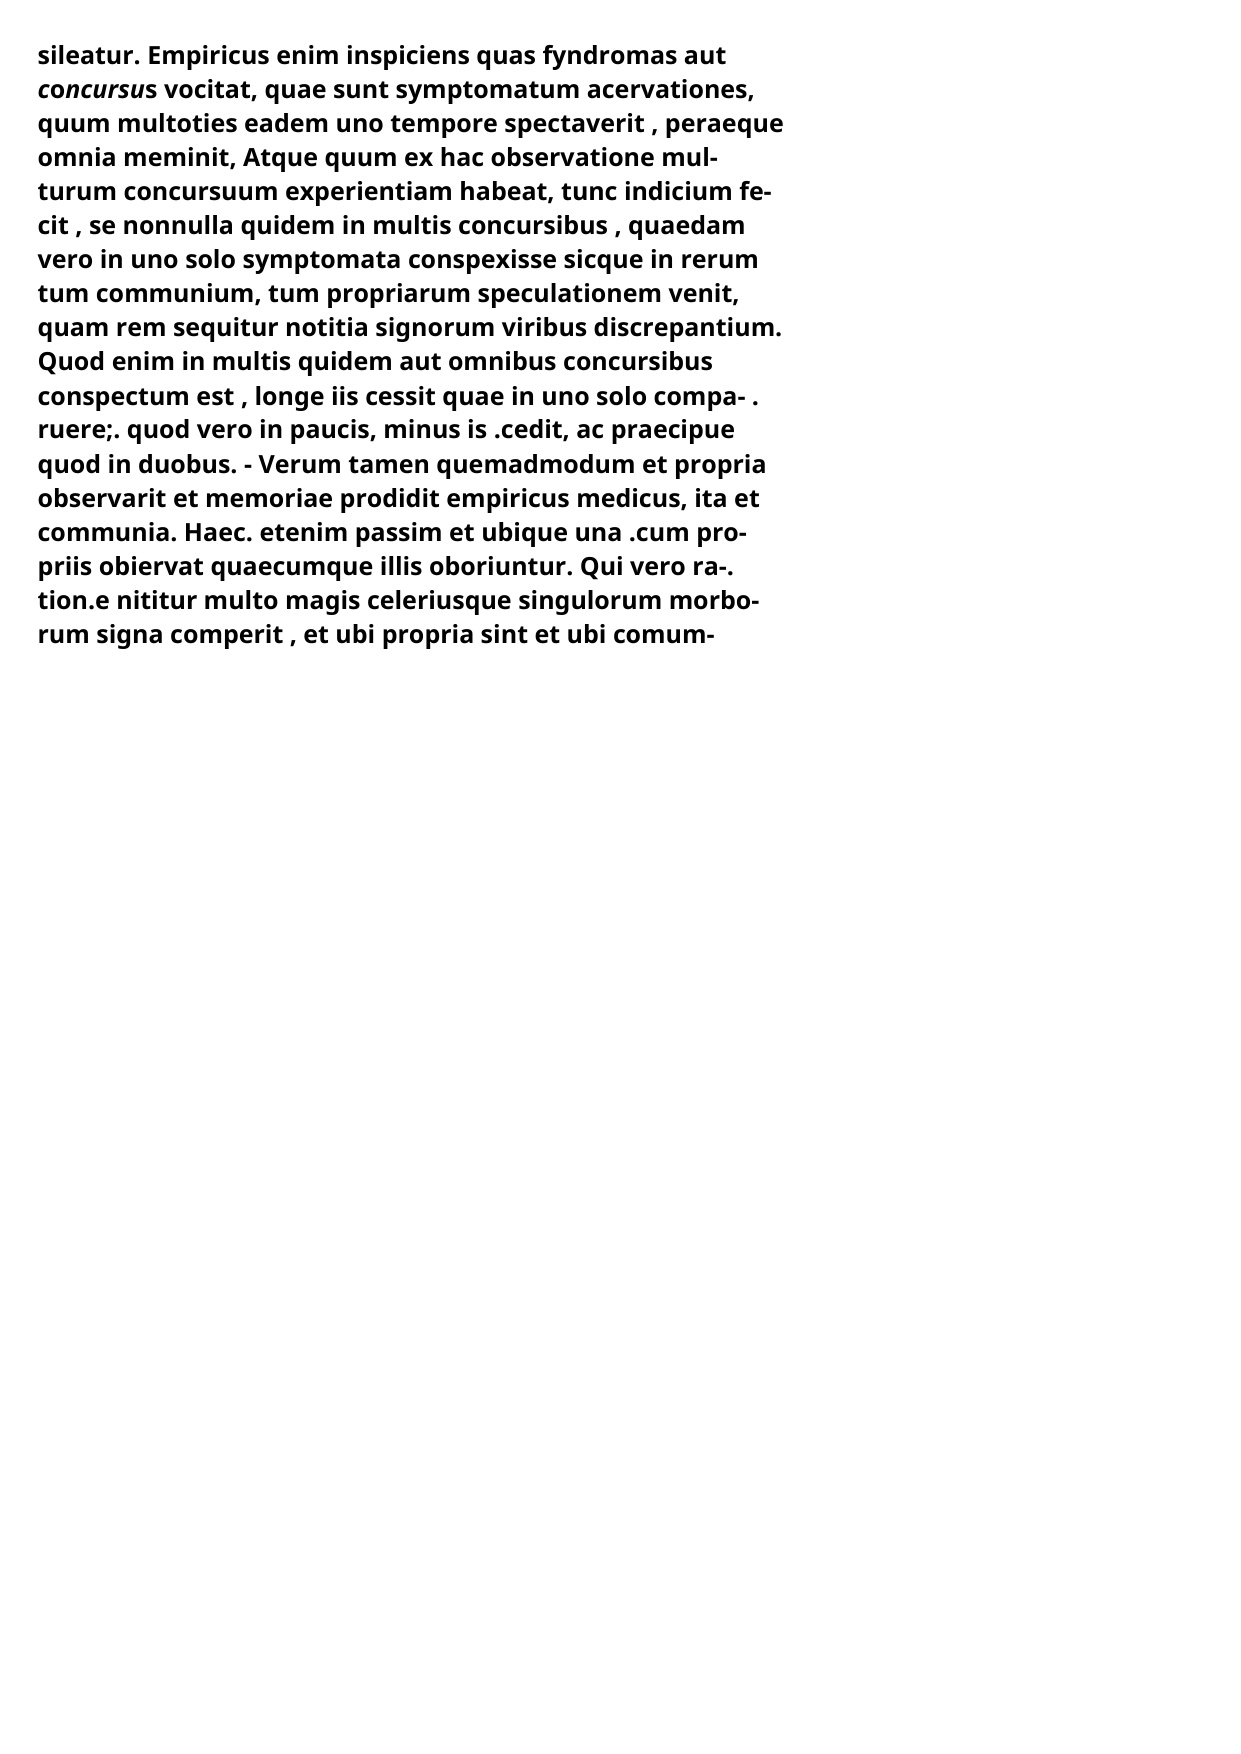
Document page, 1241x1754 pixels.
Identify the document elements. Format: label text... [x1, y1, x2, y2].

text sileatur. Empiricus enim inspiciens quas fyndromas aut concursus vocitat, quae sunt symptomatum acervationes, quum multoties eadem uno tempore spectaverit , peraeque omnia meminit, Atque quum ex hac observatione mul- turum concursuum experientiam habeat, tunc indicium fe- cit , se nonnulla quidem in multis concursibus , quaedam vero in uno solo symptomata conspexisse sicque in rerum tum communium, tum propriarum speculationem venit, quam rem sequitur notitia signorum viribus discrepantium. Quod enim in multis quidem aut omnibus concursibus conspectum est , longe iis cessit quae in uno solo compa- . ruere;. quod vero in paucis, minus is .cedit, ac praecipue quod in duobus. - Verum tamen quemadmodum et propria observarit et memoriae prodidit empiricus medicus, ita et communia. Haec. etenim passim et ubique una .cum pro- priis obiervat quaecumque illis oboriuntur. Qui vero ra-. tion.e nititur multo magis celeriusque singulorum morbo- rum signa comperit , et ubi propria sint et ubi comum- [37, 37, 1203, 651]
